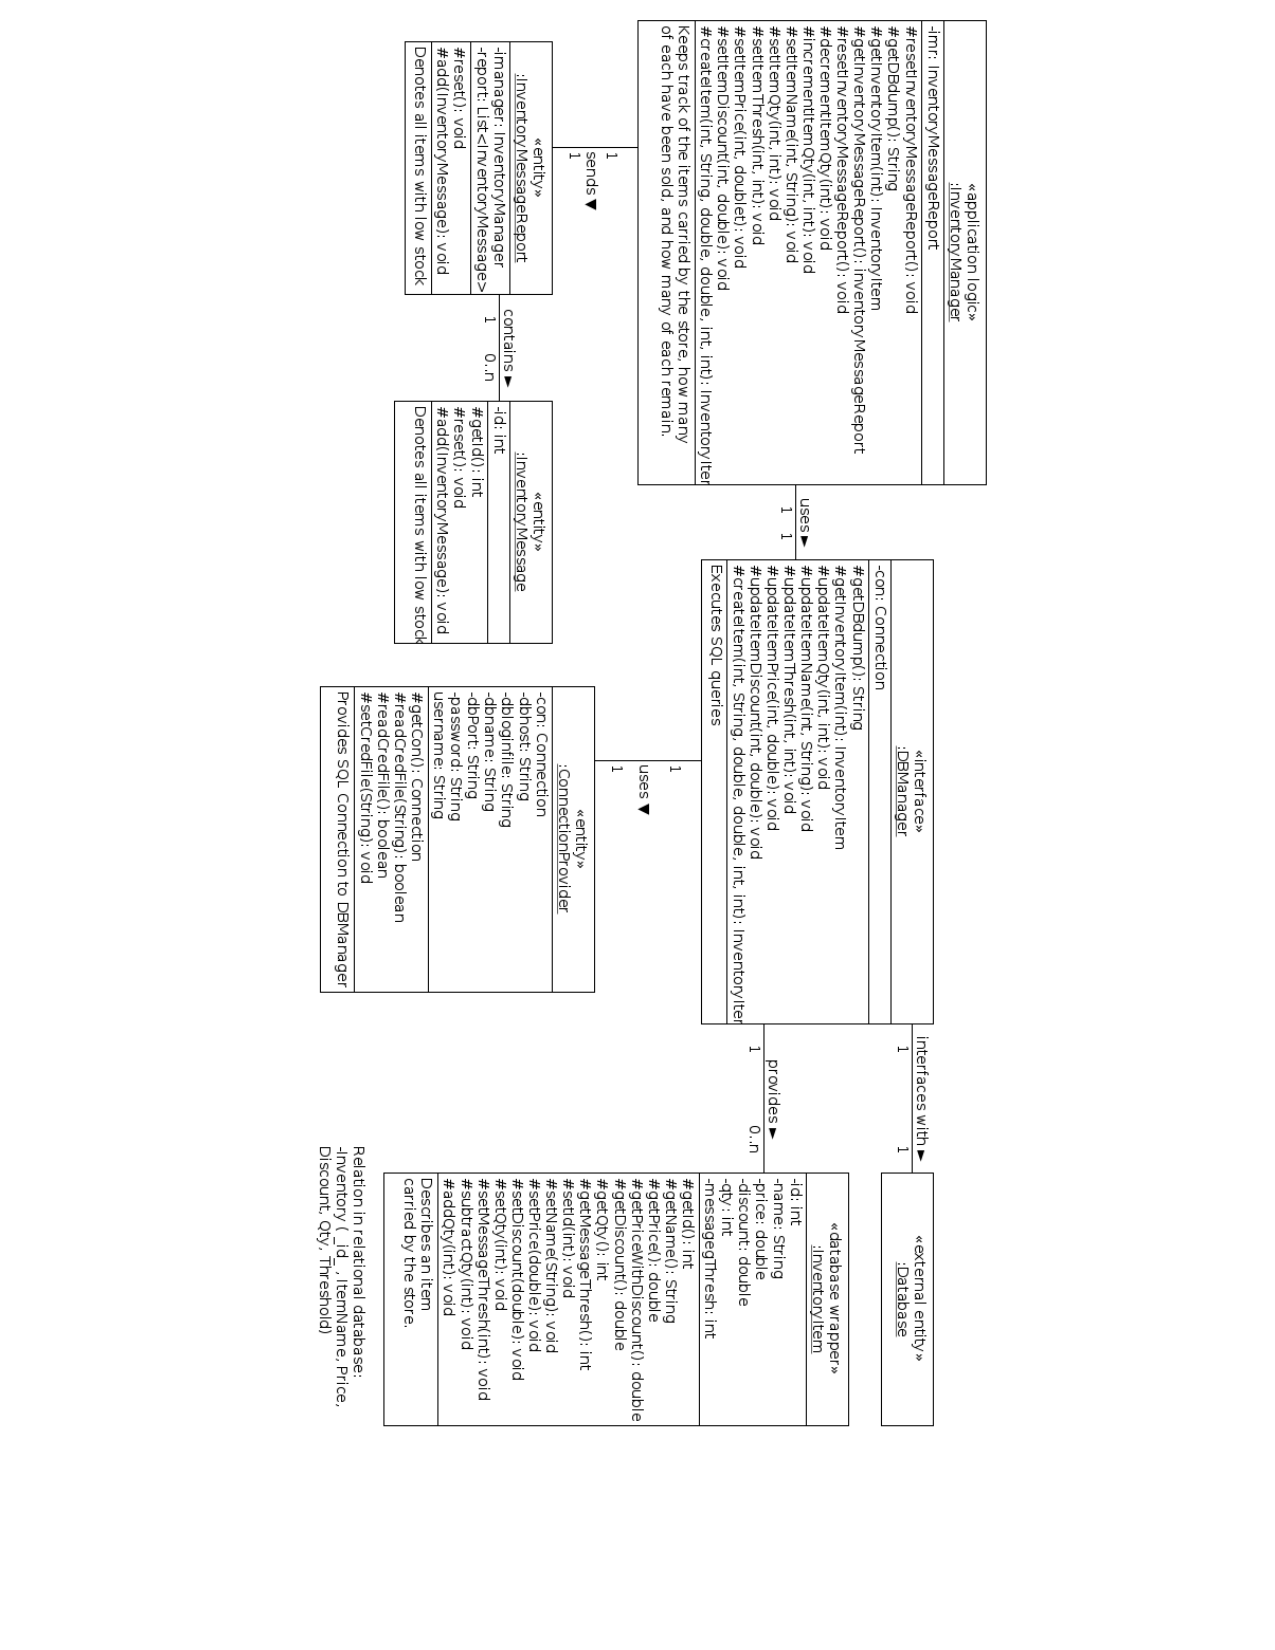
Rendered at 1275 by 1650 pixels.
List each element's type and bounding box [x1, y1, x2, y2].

picture [267, 0, 1008, 1532]
